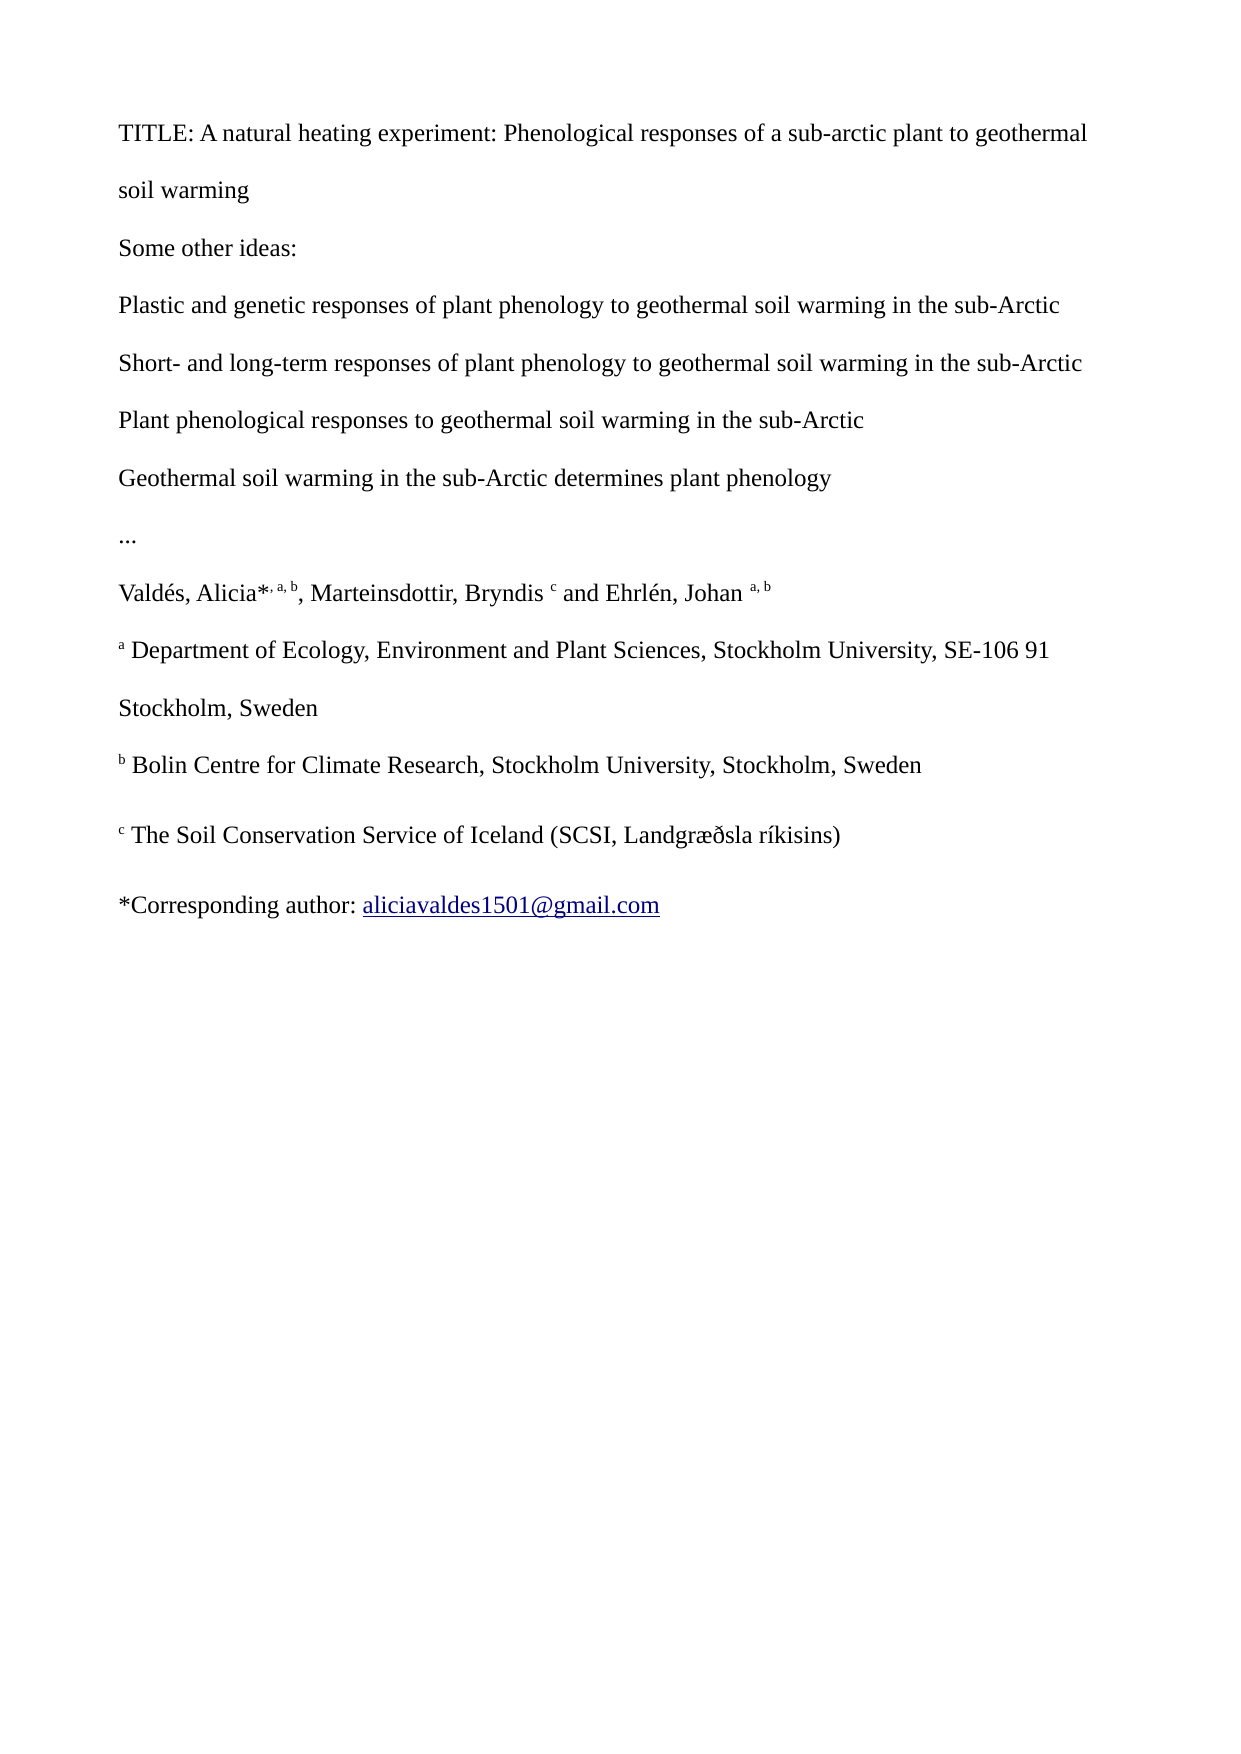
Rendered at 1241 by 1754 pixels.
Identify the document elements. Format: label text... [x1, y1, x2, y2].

text Plant phenological responses to geothermal soil warming in the sub-Arctic [118, 406, 1122, 434]
text Plastic and genetic responses of plant phenology to geothermal soil warming in the sub-Arctic [118, 291, 1122, 319]
text a Department of Ecology, Environment and Plant Sciences, Stockholm University, SE-106 91 Stockholm, Sweden [118, 636, 1122, 722]
text Some other ideas: [118, 233, 1122, 262]
text Short- and long-term responses of plant phenology to geothermal soil warming in the sub-Arctic [118, 348, 1122, 377]
text *Corresponding author: aliciavaldes1501@gmail.com [118, 891, 1122, 919]
text c The Soil Conservation Service of Iceland (SCSI, Landgræðsla ríkisins) [118, 821, 1122, 849]
text TITLE: A natural heating experiment: Phenological responses of a sub-arctic plant to geothermal soil warming [118, 118, 1122, 204]
text Valdés, Alicia*, a, b, Marteinsdottir, Bryndis c and Ehrlén, Johan a, b [118, 578, 1122, 607]
text Geothermal soil warming in the sub-Arctic determines plant phenology [118, 463, 1122, 492]
text ... [118, 521, 1122, 549]
text b Bolin Centre for Climate Research, Stockholm University, Stockholm, Sweden [118, 751, 1122, 779]
